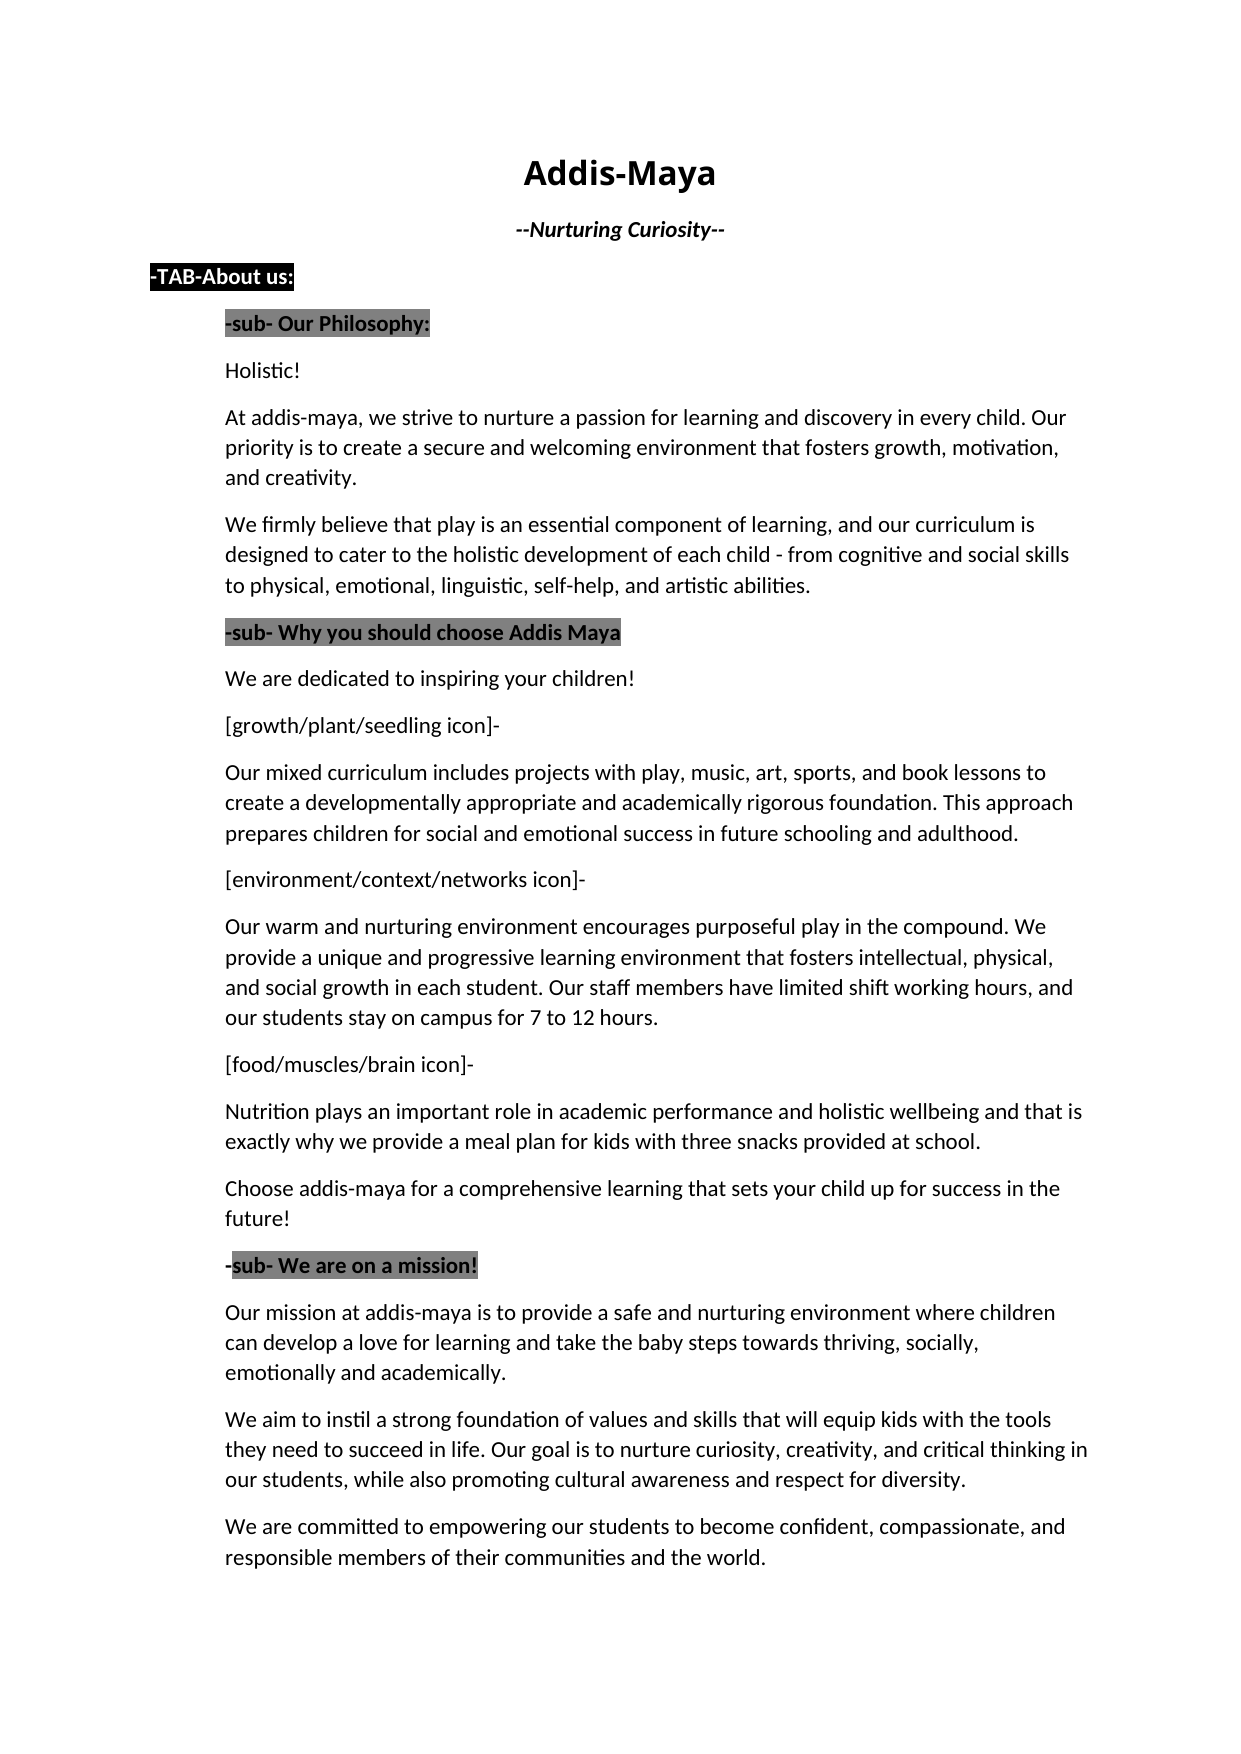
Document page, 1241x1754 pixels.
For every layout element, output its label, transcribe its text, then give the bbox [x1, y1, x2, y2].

text At addis-maya, we strive to nurture a passion for learning and discovery in every child. Our priority is to create a secure and welcoming environment that fosters growth, motivation, and creativity. [225, 403, 1090, 492]
text Our mixed curriculum includes projects with play, music, art, sports, and book lessons to create a developmentally appropriate and academically rigorous foundation. This approach prepares children for social and emotional success in future schooling and adulthood. [225, 758, 1090, 847]
text We aim to instil a strong foundation of values and skills that will equip kids with the tools they need to succeed in life. Our goal is to nurture curiosity, creativity, and critical thinking in our students, while also promoting cultural awareness and respect for diversity. [225, 1405, 1090, 1494]
text [growth/plant/seedling icon]- [225, 711, 1090, 739]
text We are dedicated to inspiring your children! [225, 664, 1090, 693]
text [food/muscles/brain icon]- [225, 1050, 1090, 1078]
text Our warm and nurturing environment encourages purposeful play in the compound. We provide a unique and progressive learning environment that fosters intellectual, physical, and social growth in each student. Our staff members have limited shift working hours, and our students stay on campus for 7 to 12 hours. [225, 912, 1090, 1031]
text -TAB-About us: [150, 262, 1090, 291]
text Choose addis-maya for a comprehensive learning that sets your child up for success in the future! [225, 1174, 1090, 1232]
text We firmly believe that play is an essential component of learning, and our curriculum is designed to cater to the holistic development of each child - from cognitive and social skills to physical, emotional, linguistic, self-help, and artistic abilities. [225, 510, 1090, 599]
text [environment/context/networks icon]- [225, 866, 1090, 894]
text Our mission at addis-maya is to provide a safe and nurturing environment where children can develop a love for learning and take the baby steps towards thriving, socially, emotionally and academically. [225, 1298, 1090, 1386]
text -sub- Our Philosophy: [225, 309, 1090, 337]
text -sub- Why you should choose Addis Maya [225, 618, 1090, 646]
text Addis-Maya [150, 150, 1090, 195]
text Holistic! [225, 356, 1090, 384]
text --Nurturing Curiosity-- [150, 216, 1090, 244]
text Nutrition plays an important role in academic performance and holistic wellbeing and that is exactly why we provide a meal plan for kids with three snacks provided at school. [225, 1097, 1090, 1155]
text -sub- We are on a mission! [225, 1251, 1090, 1279]
text We are committed to empowering our students to become confident, compassionate, and responsible members of their communities and the world. [225, 1512, 1090, 1571]
